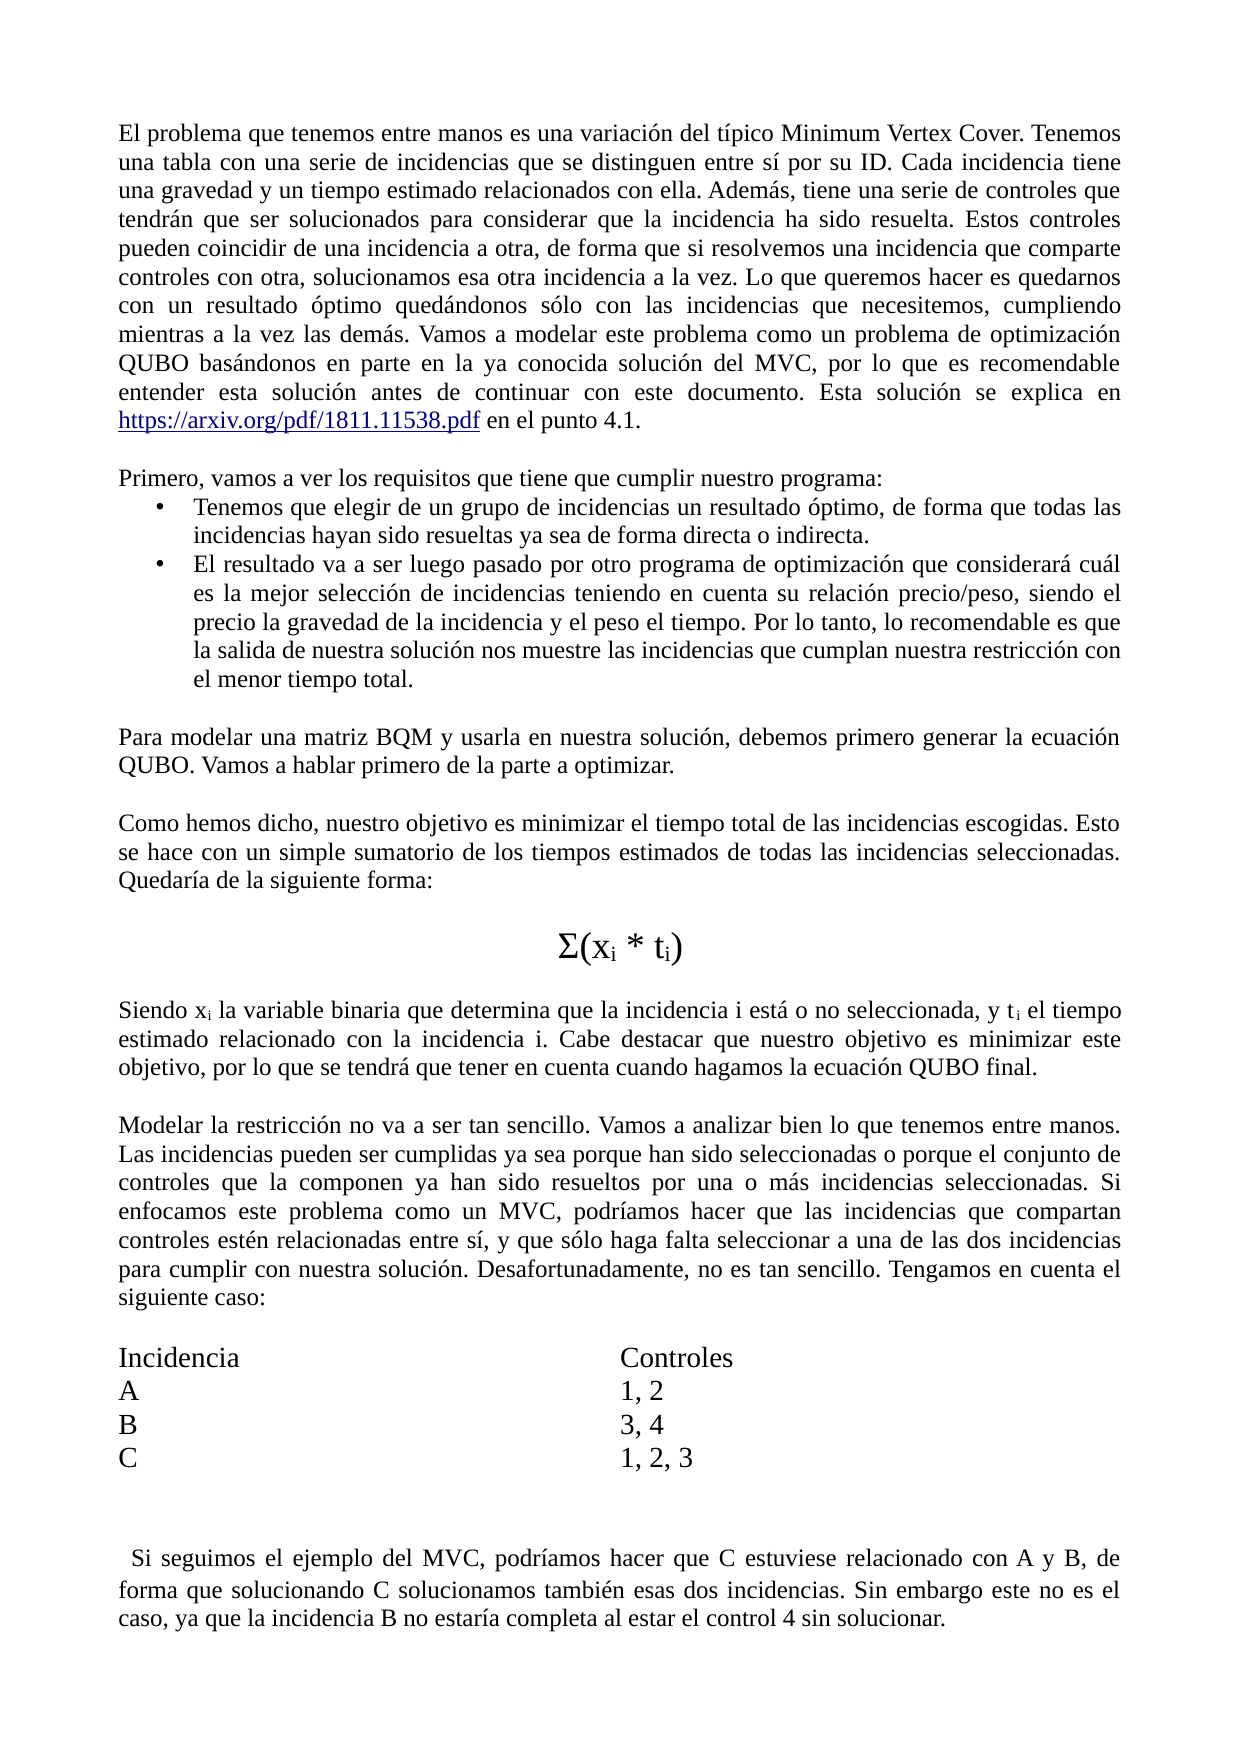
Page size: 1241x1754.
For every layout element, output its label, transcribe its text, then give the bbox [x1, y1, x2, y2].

table_cell 1, 2 [620, 1374, 1122, 1407]
list Tenemos que elegir de un grupo de incidencias un resultado óptimo, de forma que todas las incidencias hayan sido resueltas ya sea de forma directa o indirecta. [156, 492, 1122, 549]
text Siendo xi la variable binaria que determina que la incidencia i está o no seleccionada, y ti el tiempo estimado relacionado con la incidencia i. Cabe destacar que nuestro objetivo es minimizar este objetivo, por lo que se tendrá que tener en cuenta cuando hagamos la ecuación QUBO final. [118, 995, 1122, 1081]
text Para modelar una matriz BQM y usarla en nuestra solución, debemos primero generar la ecuación QUBO. Vamos a hablar primero de la parte a optimizar. [118, 722, 1122, 779]
text Modelar la restricción no va a ser tan sencillo. Vamos a analizar bien lo que tenemos entre manos. Las incidencias pueden ser cumplidas ya sea porque han sido seleccionadas o porque el conjunto de controles que la componen ya han sido resueltos por una o más incidencias seleccionadas. Si enfocamos este problema como un MVC, podríamos hacer que las incidencias que compartan controles estén relacionadas entre sí, y que sólo haga falta seleccionar a una de las dos incidencias para cumplir con nuestra solución. Desafortunadamente, no es tan sencillo. Tengamos en cuenta el siguiente caso: [118, 1110, 1122, 1311]
text Como hemos dicho, nuestro objetivo es minimizar el tiempo total de las incidencias escogidas. Esto se hace con un simple sumatorio de los tiempos estimados de todas las incidencias seleccionadas. Quedaría de la siguiente forma: [118, 808, 1122, 894]
table_cell 1, 2, 3 [620, 1441, 1122, 1474]
table_cell A [118, 1374, 620, 1407]
text Σ(xi * ti) [118, 923, 1122, 966]
table_cell 3, 4 [620, 1407, 1122, 1441]
list El resultado va a ser luego pasado por otro programa de optimización que considerará cuál es la mejor selección de incidencias teniendo en cuenta su relación precio/peso, siendo el precio la gravedad de la incidencia y el peso el tiempo. Por lo tanto, lo recomendable es que la salida de nuestra solución nos muestre las incidencias que cumplan nuestra restricción con el menor tiempo total. [156, 549, 1122, 693]
text Si seguimos el ejemplo del MVC, podríamos hacer que C estuviese relacionado con A y B, de forma que solucionando C solucionamos también esas dos incidencias. Sin embargo este no es el caso, ya que la incidencia B no estaría completa al estar el control 4 sin solucionar. [118, 1532, 1122, 1632]
text Primero, vamos a ver los requisitos que tiene que cumplir nuestro programa: [118, 463, 1122, 492]
table_header Incidencia [118, 1340, 620, 1373]
text El problema que tenemos entre manos es una variación del típico Minimum Vertex Cover. Tenemos una tabla con una serie de incidencias que se distinguen entre sí por su ID. Cada incidencia tiene una gravedad y un tiempo estimado relacionados con ella. Además, tiene una serie de controles que tendrán que ser solucionados para considerar que la incidencia ha sido resuelta. Estos controles pueden coincidir de una incidencia a otra, de forma que si resolvemos una incidencia que comparte controles con otra, solucionamos esa otra incidencia a la vez. Lo que queremos hacer es quedarnos con un resultado óptimo quedándonos sólo con las incidencias que necesitemos, cumpliendo mientras a la vez las demás. Vamos a modelar este problema como un problema de optimización QUBO basándonos en parte en la ya conocida solución del MVC, por lo que es recomendable entender esta solución antes de continuar con este documento. Esta solución se explica en https://arxiv.org/pdf/1811.11538.pdf en el punto 4.1. [118, 118, 1122, 434]
table_cell B [118, 1407, 620, 1441]
table_header Controles [620, 1340, 1122, 1373]
table_cell C [118, 1441, 620, 1474]
